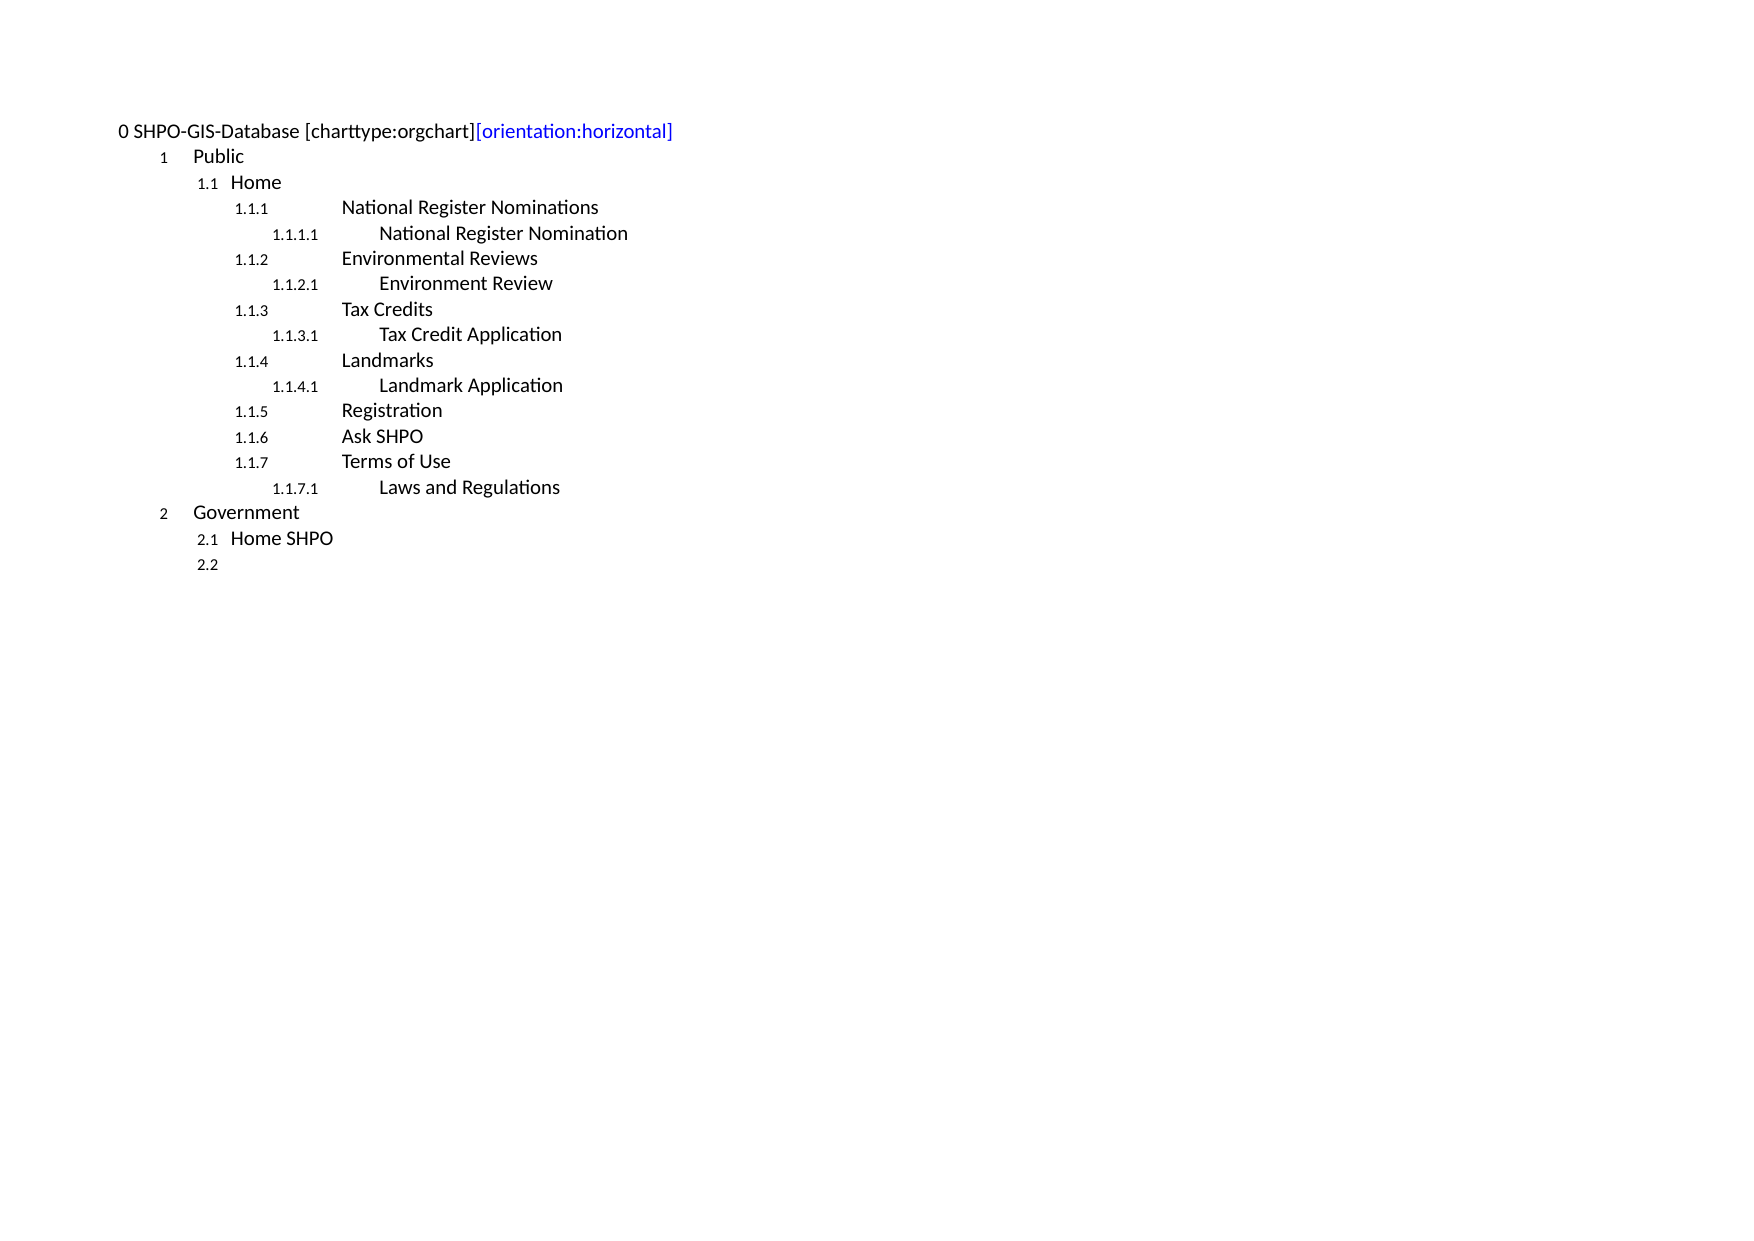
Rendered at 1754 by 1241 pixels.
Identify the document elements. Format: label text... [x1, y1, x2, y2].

list Tax Credit Application [268, 321, 1636, 347]
list National Register Nomination [268, 220, 1636, 245]
list Government [156, 499, 1636, 525]
list Environment Review [268, 271, 1636, 296]
list Tax Credits [231, 296, 1636, 321]
list National Register Nominations [231, 194, 1636, 220]
list Landmark Application [268, 372, 1636, 398]
list Home SHPO [193, 525, 1636, 550]
list Landmarks [231, 347, 1636, 372]
list Environmental Reviews [231, 245, 1636, 271]
list Ask SHPO [231, 423, 1636, 448]
text 0 SHPO-GIS-Database [charttype:orgchart][orientation:horizontal] [118, 118, 1636, 143]
list Laws and Regulations [268, 474, 1636, 499]
list Home [193, 169, 1636, 194]
list Registration [231, 398, 1636, 423]
list Terms of Use [231, 448, 1636, 474]
list Public [156, 143, 1636, 169]
